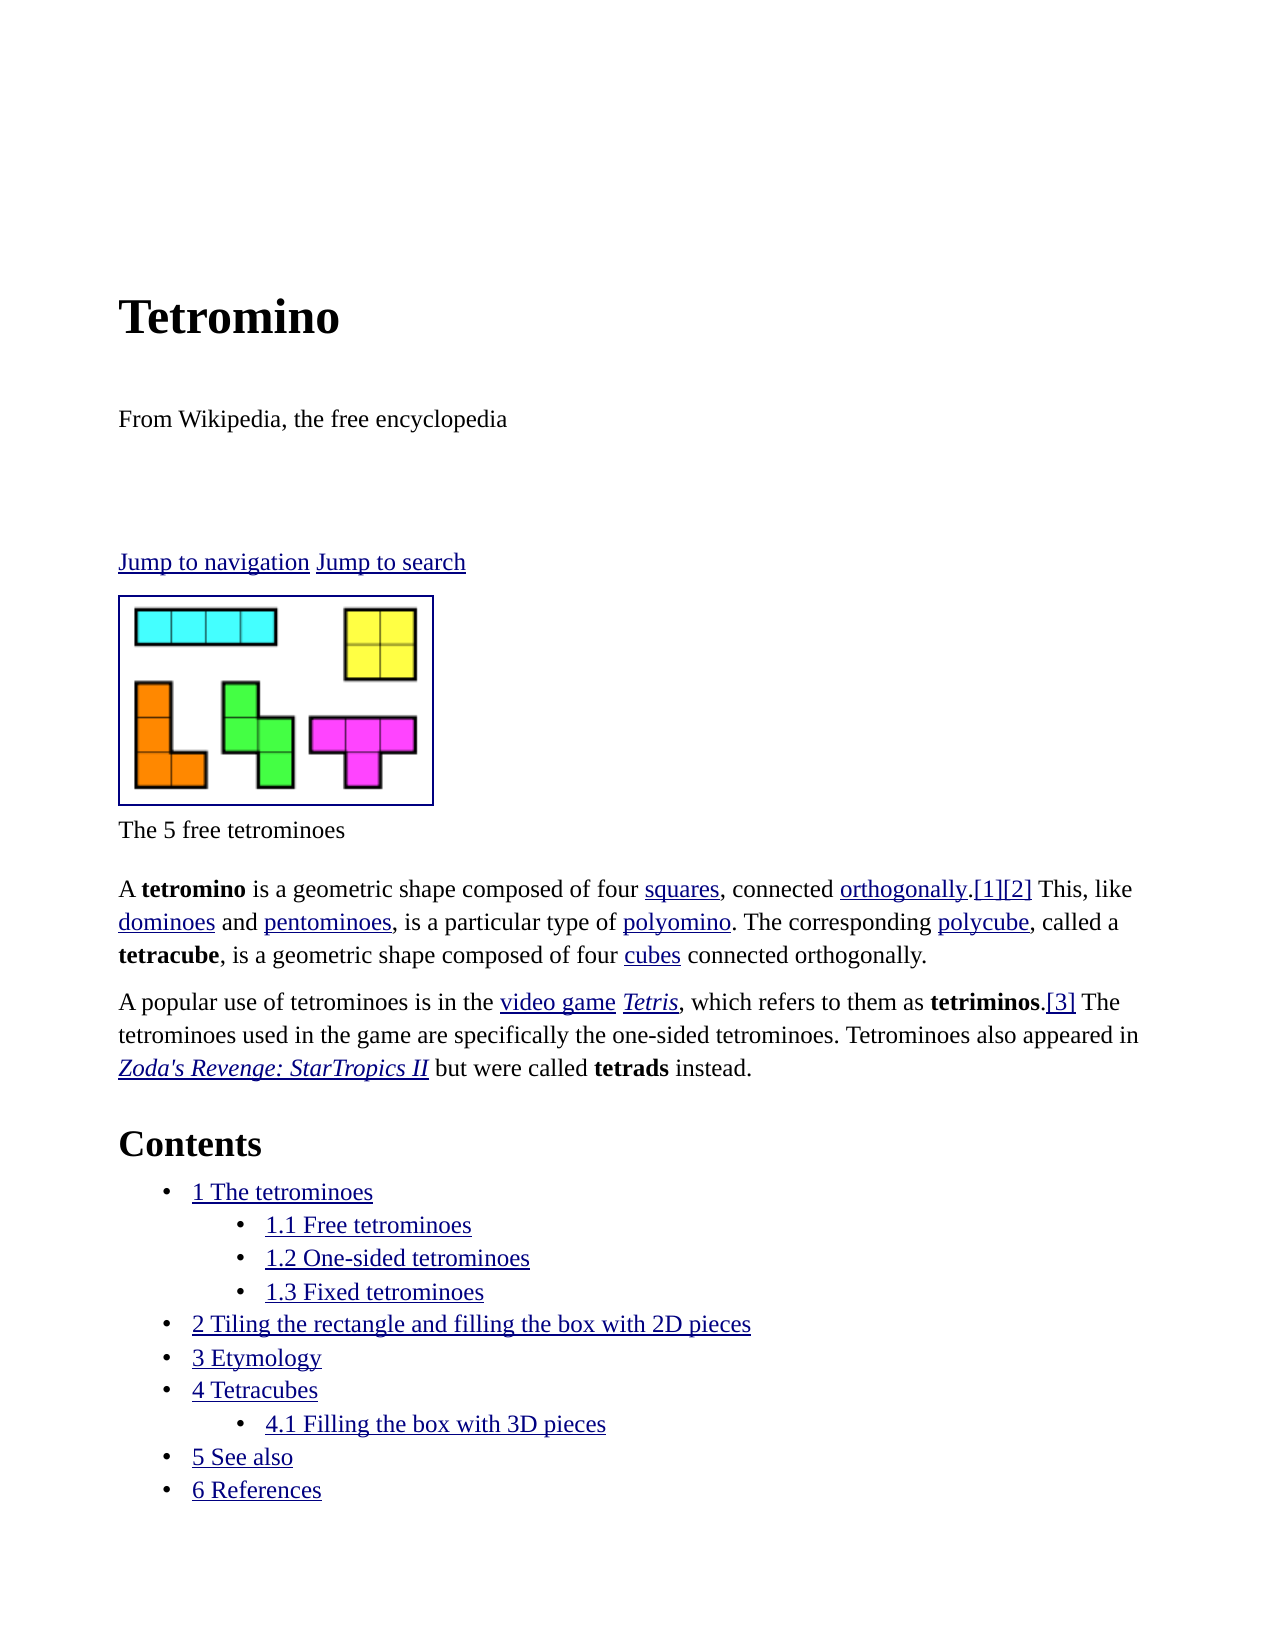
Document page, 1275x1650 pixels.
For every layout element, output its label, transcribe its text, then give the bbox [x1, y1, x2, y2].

list 3 Etymology [162, 1343, 1157, 1371]
text A popular use of tetrominoes is in the video game Tetris, which refers to them as tetriminos.[3] The tetrominoes used in the game are specifically the one-sided tetrominoes. Tetrominoes also appeared in Zoda's Revenge: StarTropics II but were called tetrads instead. [118, 987, 1157, 1082]
text Jump to navigation Jump to search [118, 547, 1157, 576]
subtitle Contents [118, 1122, 1157, 1165]
list 1.2 One-sided tetrominoes [236, 1243, 1157, 1272]
list 6 References [162, 1475, 1157, 1503]
list 1.3 Fixed tetrominoes [236, 1277, 1157, 1305]
subtitle Tetromino [118, 287, 1157, 344]
picture [120, 597, 432, 804]
list 1 The tetrominoes [162, 1177, 1157, 1206]
list 1.1 Free tetrominoes [236, 1211, 1157, 1239]
list 5 See also [162, 1442, 1157, 1470]
text The 5 free tetrominoes [118, 816, 1157, 844]
text A tetromino is a geometric shape composed of four squares, connected orthogonally.[1][2] This, like dominoes and pentominoes, is a particular type of polyomino. The corresponding polycube, called a tetracube, is a geometric shape composed of four cubes connected orthogonally. [118, 874, 1157, 968]
text From Wikipedia, the free encyclopedia [118, 404, 1157, 433]
list 4.1 Filling the box with 3D pieces [236, 1409, 1157, 1437]
list 2 Tiling the rectangle and filling the box with 2D pieces [162, 1309, 1157, 1338]
list 4 Tetracubes [162, 1376, 1157, 1404]
